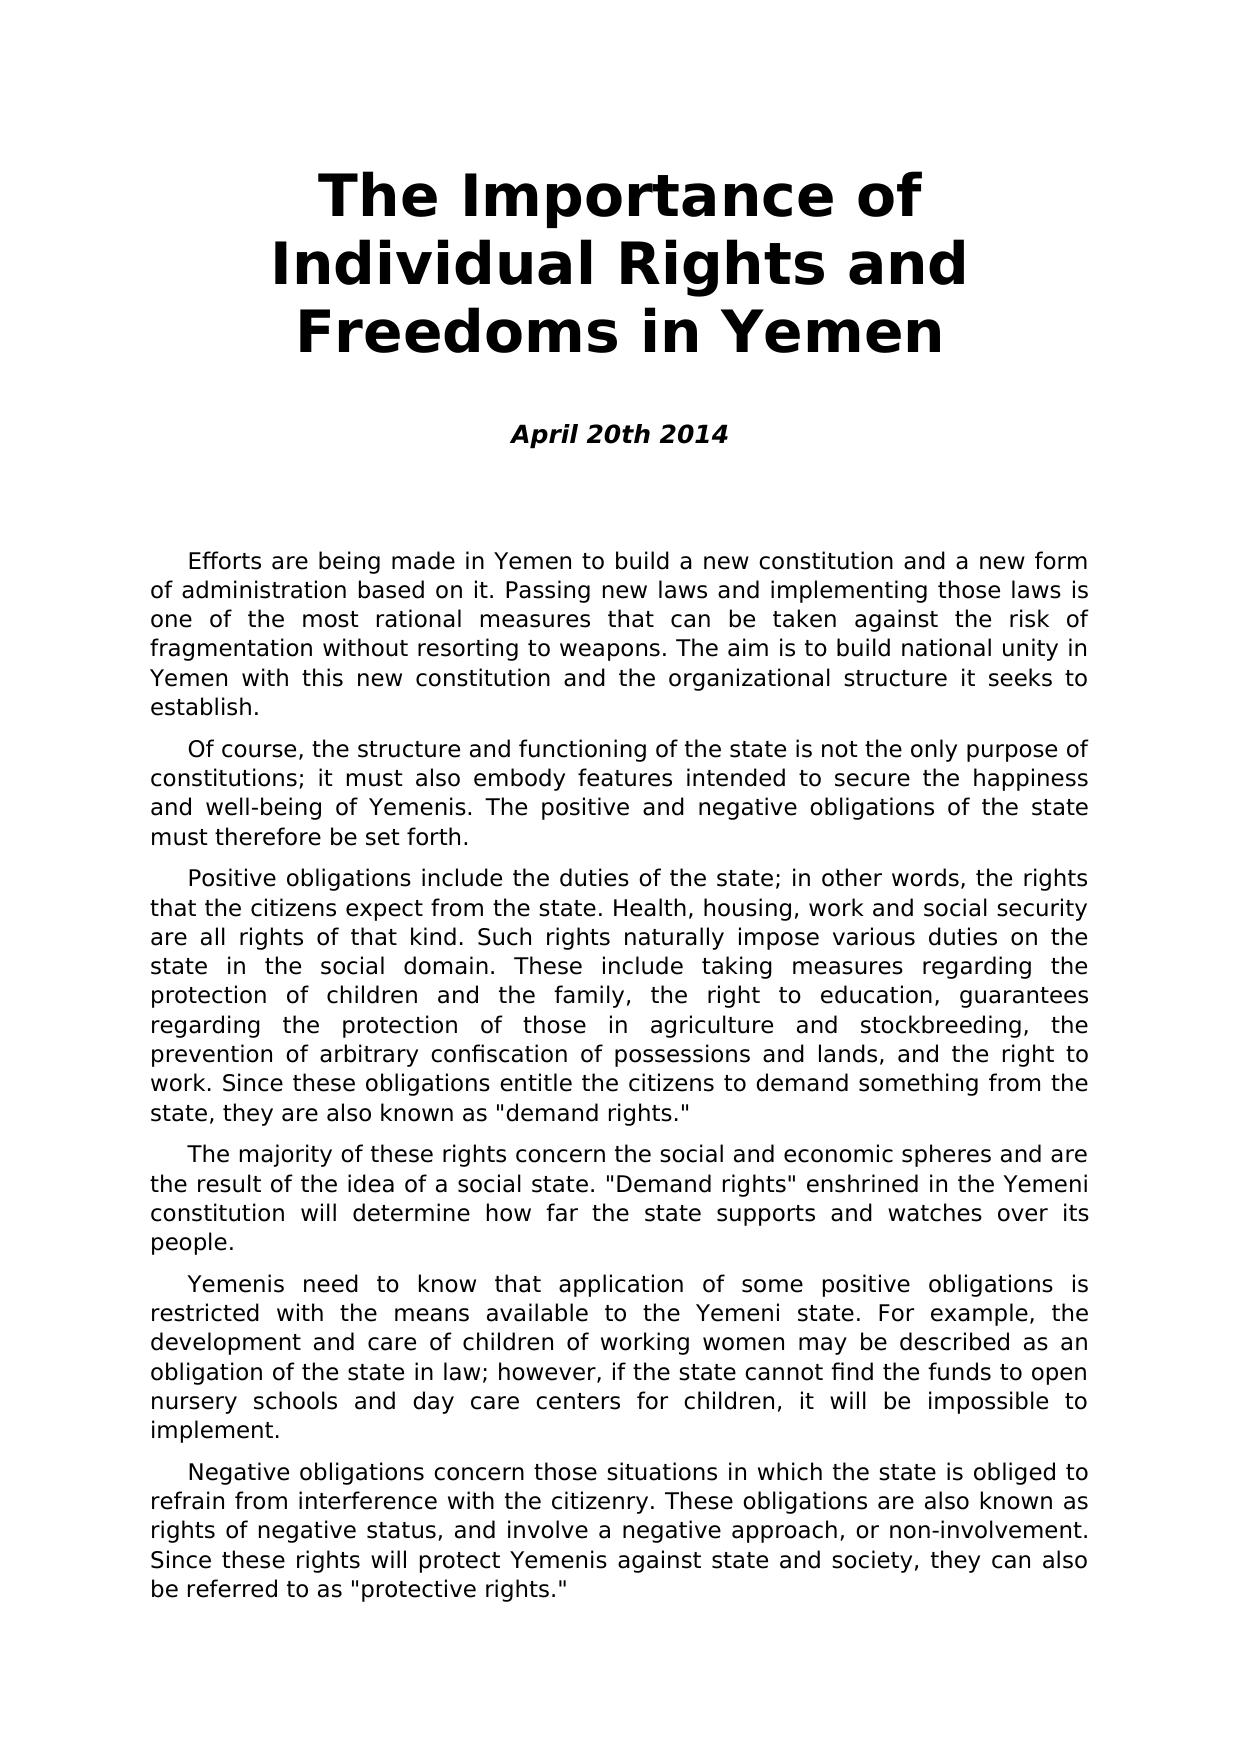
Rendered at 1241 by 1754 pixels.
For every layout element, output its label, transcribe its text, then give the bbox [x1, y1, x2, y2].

text The majority of these rights concern the social and economic spheres and are the result of the idea of a social state. "Demand rights" enshrined in the Yemeni constitution will determine how far the state supports and watches over its people. [150, 1141, 1090, 1256]
subtitle The Importance of Individual Rights and Freedoms in Yemen [150, 162, 1090, 366]
text Efforts are being made in Yemen to build a new constitution and a new form of administration based on it. Passing new laws and implementing those laws is one of the most rational measures that can be taken against the risk of fragmentation without resorting to weapons. The aim is to build national unity in Yemen with this new constitution and the organizational structure it seeks to establish. [150, 548, 1090, 721]
text Of course, the structure and functioning of the state is not the only purpose of constitutions; it must also embody features intended to secure the happiness and well-being of Yemenis. The positive and negative obligations of the state must therefore be set forth. [150, 736, 1090, 850]
text Yemenis need to know that application of some positive obligations is restricted with the means available to the Yemeni state. For example, the development and care of children of working women may be described as an obligation of the state in law; however, if the state cannot find the funds to open nursery schools and day care centers for children, it will be impossible to implement. [150, 1271, 1090, 1444]
text Negative obligations concern those situations in which the state is obliged to refrain from interference with the citizenry. These obligations are also known as rights of negative status, and involve a negative approach, or non-involvement. Since these rights will protect Yemenis against state and society, they can also be referred to as "protective rights." [150, 1459, 1090, 1603]
text April 20th 2014 [150, 421, 1090, 450]
text Positive obligations include the duties of the state; in other words, the rights that the citizens expect from the state. Health, housing, work and social security are all rights of that kind. Such rights naturally impose various duties on the state in the social domain. These include taking measures regarding the protection of children and the family, the right to education, guarantees regarding the protection of those in agriculture and stockbreeding, the prevention of arbitrary confiscation of possessions and lands, and the right to work. Since these obligations entitle the citizens to demand something from the state, they are also known as "demand rights." [150, 866, 1090, 1126]
